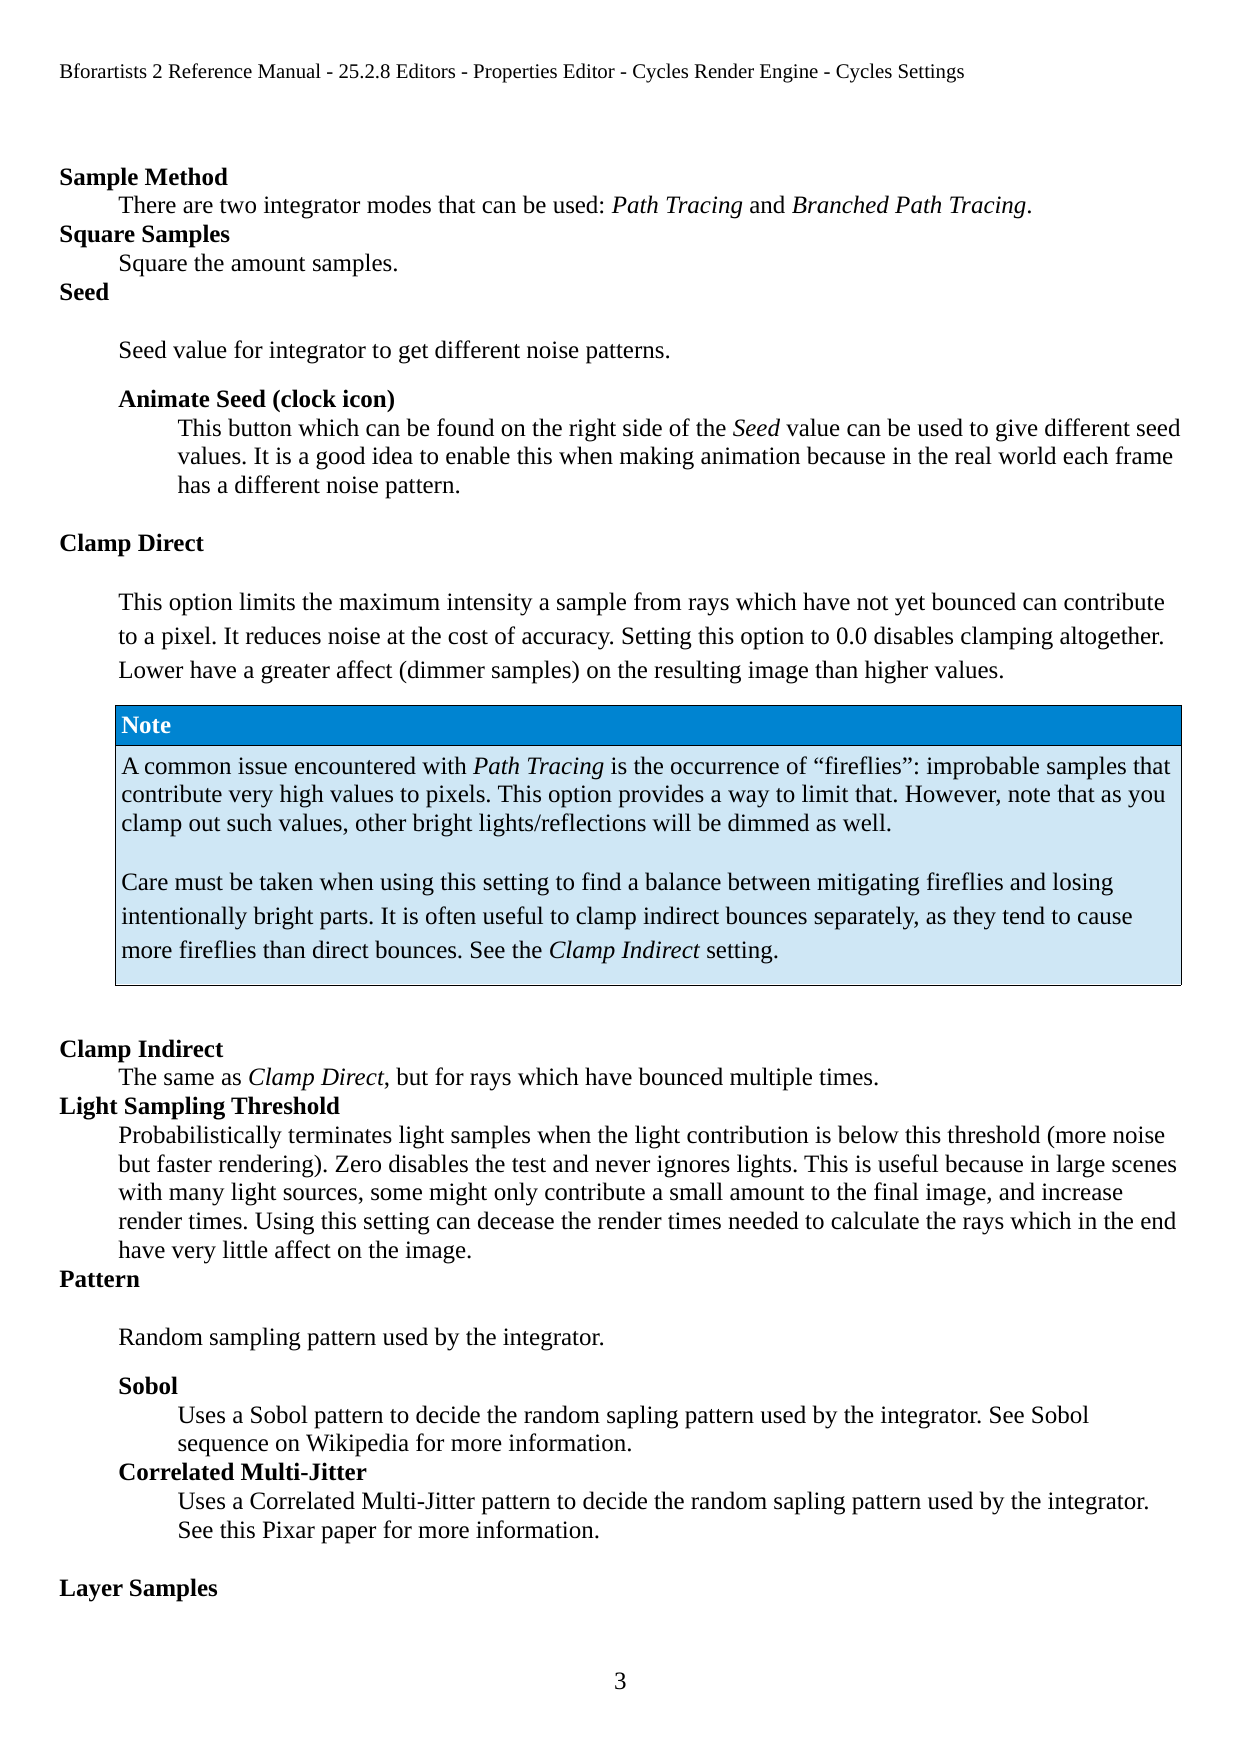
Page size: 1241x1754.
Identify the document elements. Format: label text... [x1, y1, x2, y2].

subtitle Clamp Direct [59, 528, 1181, 557]
list Uses a Correlated Multi-Jitter pattern to decide the random sapling pattern used by the integrator. See this Pixar paper for more information. [177, 1486, 1181, 1543]
subtitle Correlated Multi-Jitter [118, 1457, 1181, 1486]
list The same as Clamp Direct, but for rays which have bounced multiple times. [118, 1062, 1181, 1091]
subtitle Sample Method [59, 162, 1181, 190]
subtitle Clamp Indirect [59, 1034, 1181, 1062]
subtitle Light Sampling Threshold [59, 1091, 1181, 1120]
list Square the amount samples. [118, 248, 1181, 277]
subtitle Animate Seed (clock icon) [118, 384, 1181, 413]
list There are two integrator modes that can be used: Path Tracing and Branched Path Tracing. [118, 190, 1181, 219]
list Uses a Sobol pattern to decide the random sapling pattern used by the integrator. See Sobol sequence on Wikipedia for more information. [177, 1400, 1181, 1457]
subtitle Sobol [118, 1371, 1181, 1400]
list Probabilistically terminates light samples when the light contribution is below this threshold (more noise but faster rendering). Zero disables the test and never ignores lights. This is useful because in large scenes with many light sources, some might only contribute a small amount to the final image, and increase render times. Using this setting can decease the render times needed to calculate the rays which in the end have very little affect on the image. [118, 1120, 1181, 1264]
list This button which can be found on the right side of the Seed value can be used to give different seed values. It is a good idea to enable this when making animation because in the real world each frame has a different noise pattern. [177, 413, 1181, 499]
text This option limits the maximum intensity a sample from rays which have not yet bounced can contribute to a pixel. It reduces noise at the cost of accuracy. Setting this option to 0.0 disables clamping altogether. Lower have a greater affect (dimmer samples) on the resulting image than higher values. [118, 587, 1181, 684]
table_header Note [116, 706, 1181, 745]
subtitle Pattern [59, 1264, 1181, 1292]
text Seed value for integrator to get different noise patterns. [118, 335, 1181, 364]
subtitle Square Samples [59, 219, 1181, 248]
subtitle Seed [59, 277, 1181, 305]
subtitle Layer Samples [59, 1573, 1181, 1602]
table_cell A common issue encountered with Path Tracing is the occurrence of “fireflies”: improbable samples that contribute very high values to pixels. This option provides a way to limit that. However, note that as you clamp out such values, other bright lights/reflections will be dimmed as well. Care must be taken when using this setting to find a balance between mitigating fireflies and losing intentionally bright parts. It is often useful to clamp indirect bounces separately, as they tend to cause more fireflies than direct bounces. See the Clamp Indirect setting. [116, 746, 1181, 984]
text Random sampling pattern used by the integrator. [118, 1322, 1181, 1351]
